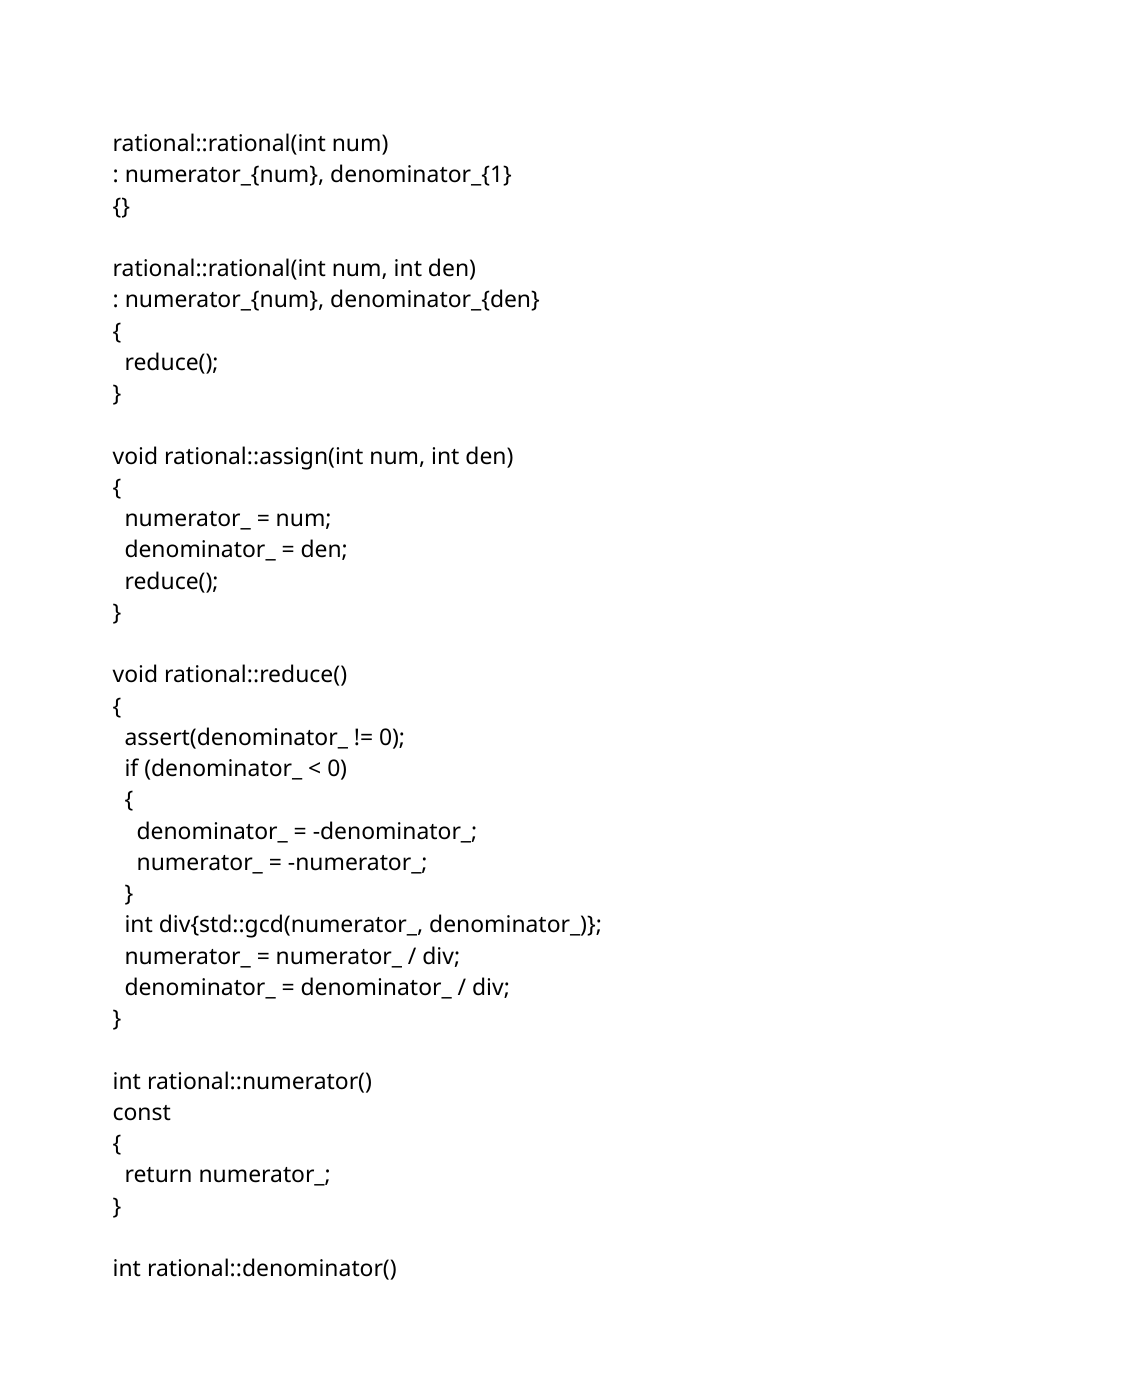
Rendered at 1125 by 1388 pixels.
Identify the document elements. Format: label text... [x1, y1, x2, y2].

text { [112, 1127, 1012, 1158]
text { [112, 471, 1012, 502]
text } [112, 1190, 1012, 1221]
text { [112, 690, 1012, 721]
text } [112, 1002, 1012, 1033]
text rational::rational(int num, int den) [112, 252, 1012, 283]
text } [112, 596, 1012, 627]
text assert(denominator_ != 0); [112, 721, 1012, 752]
text reduce(); [112, 565, 1012, 596]
text if (denominator_ < 0) [112, 752, 1012, 783]
text int div{std::gcd(numerator_, denominator_)}; [112, 908, 1012, 940]
text denominator_ = -denominator_; [112, 815, 1012, 846]
text void rational::assign(int num, int den) [112, 440, 1012, 471]
text return numerator_; [112, 1158, 1012, 1190]
text } [112, 877, 1012, 908]
text int rational::denominator() [112, 1252, 1012, 1283]
text reduce(); [112, 346, 1012, 377]
text const [112, 1096, 1012, 1127]
text {} [112, 190, 1012, 221]
text int rational::numerator() [112, 1065, 1012, 1096]
text numerator_ = -numerator_; [112, 846, 1012, 877]
text void rational::reduce() [112, 658, 1012, 690]
text : numerator_{num}, denominator_{den} [112, 283, 1012, 315]
text } [112, 377, 1012, 408]
text denominator_ = denominator_ / div; [112, 971, 1012, 1002]
text { [112, 783, 1012, 815]
text : numerator_{num}, denominator_{1} [112, 158, 1012, 190]
text numerator_ = num; [112, 502, 1012, 533]
text { [112, 315, 1012, 346]
text denominator_ = den; [112, 533, 1012, 565]
text rational::rational(int num) [112, 127, 1012, 158]
text numerator_ = numerator_ / div; [112, 940, 1012, 971]
